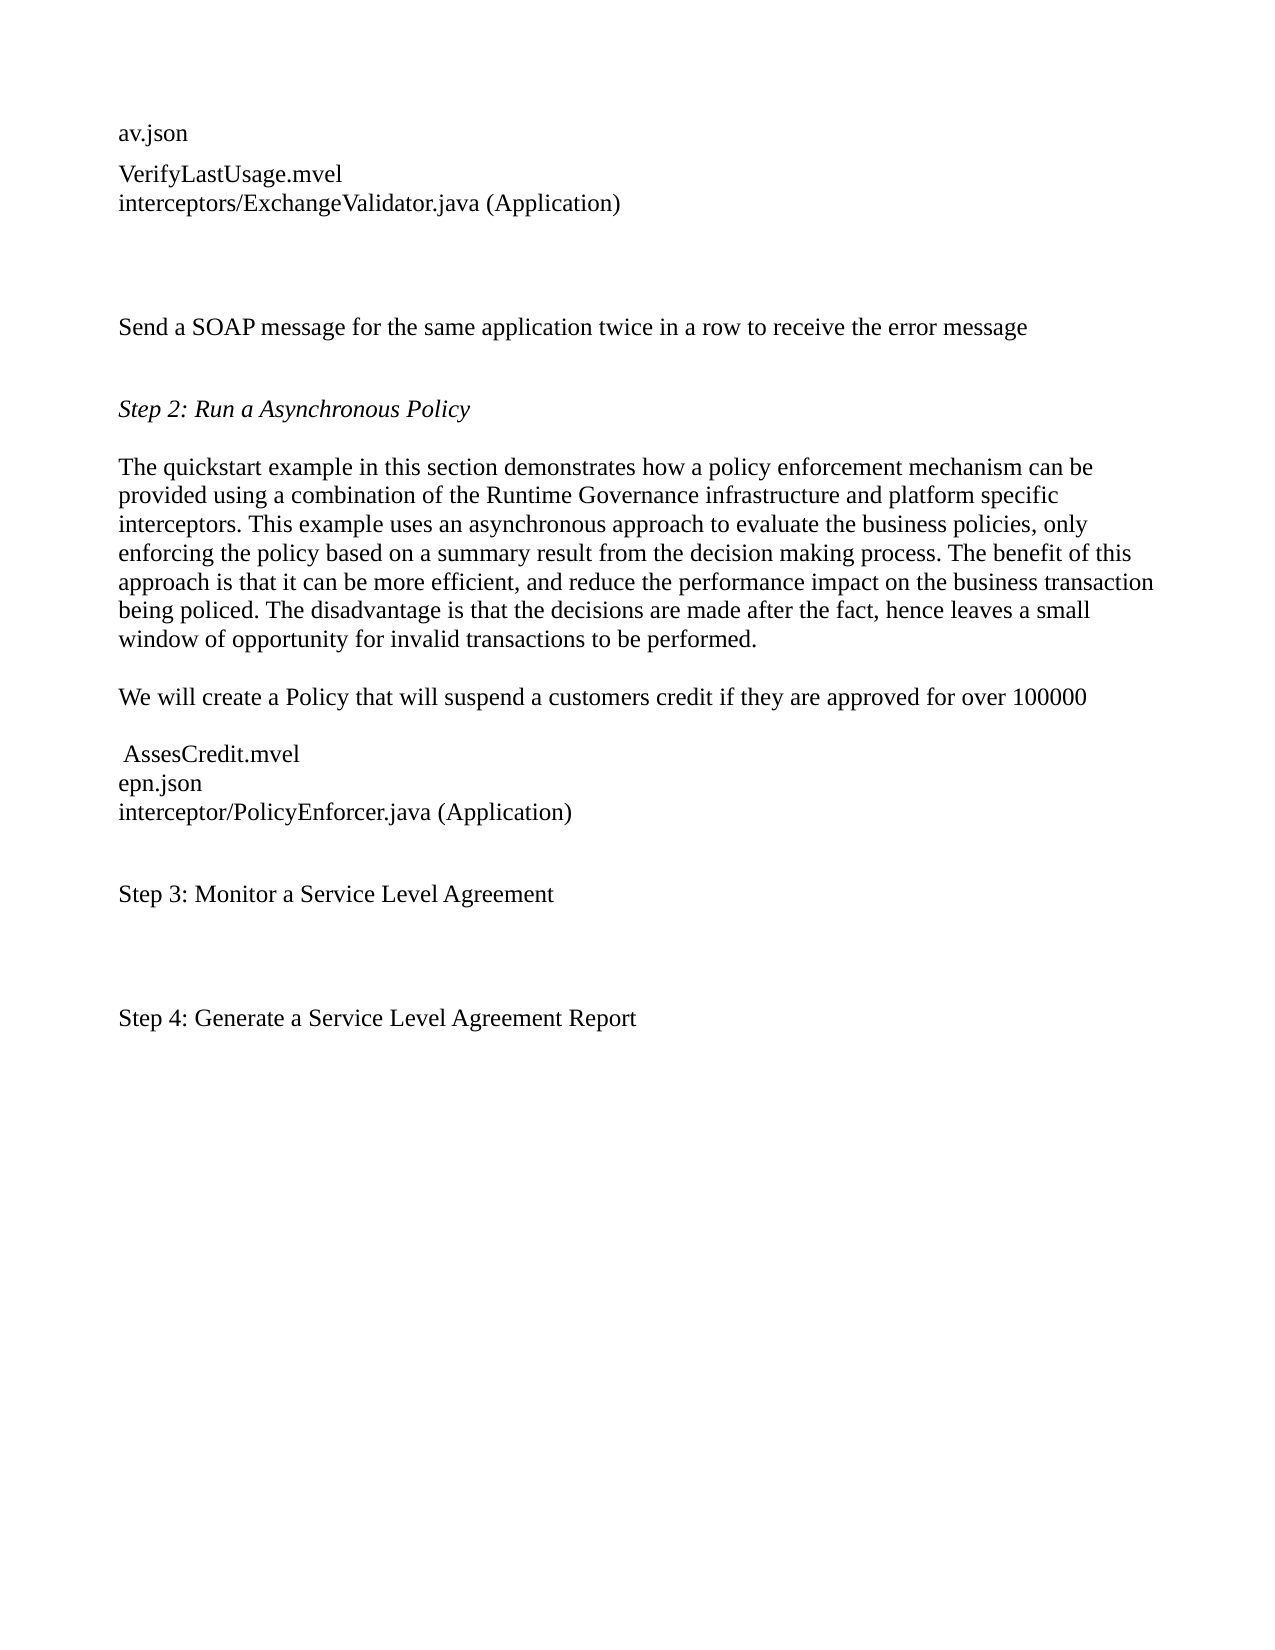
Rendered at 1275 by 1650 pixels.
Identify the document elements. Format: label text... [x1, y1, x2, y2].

text We will create a Policy that will suspend a customers credit if they are approved for over 100000 [118, 682, 1157, 711]
text av.json [118, 118, 1157, 147]
text Step 3: Monitor a Service Level Agreement [118, 879, 1157, 908]
text interceptor/PolicyEnforcer.java (Application) [118, 797, 1157, 826]
text interceptors/ExchangeValidator.java (Application) [118, 188, 1157, 217]
text Step 4: Generate a Service Level Agreement Report [118, 1003, 1157, 1032]
text Send a SOAP message for the same application twice in a row to receive the error message [118, 312, 1157, 341]
text epn.json [118, 768, 1157, 797]
text AssesCredit.mvel [118, 739, 1157, 768]
text Step 2: Run a Asynchronous Policy [118, 394, 1157, 423]
text VerifyLastUsage.mvel [118, 159, 1157, 188]
text The quickstart example in this section demonstrates how a policy enforcement mechanism can be provided using a combination of the Runtime Governance infrastructure and platform specific interceptors. This example uses an asynchronous approach to evaluate the business policies, only enforcing the policy based on a summary result from the decision making process. The benefit of this approach is that it can be more efficient, and reduce the performance impact on the business transaction being policed. The disadvantage is that the decisions are made after the fact, hence leaves a small window of opportunity for invalid transactions to be performed. [118, 452, 1157, 653]
